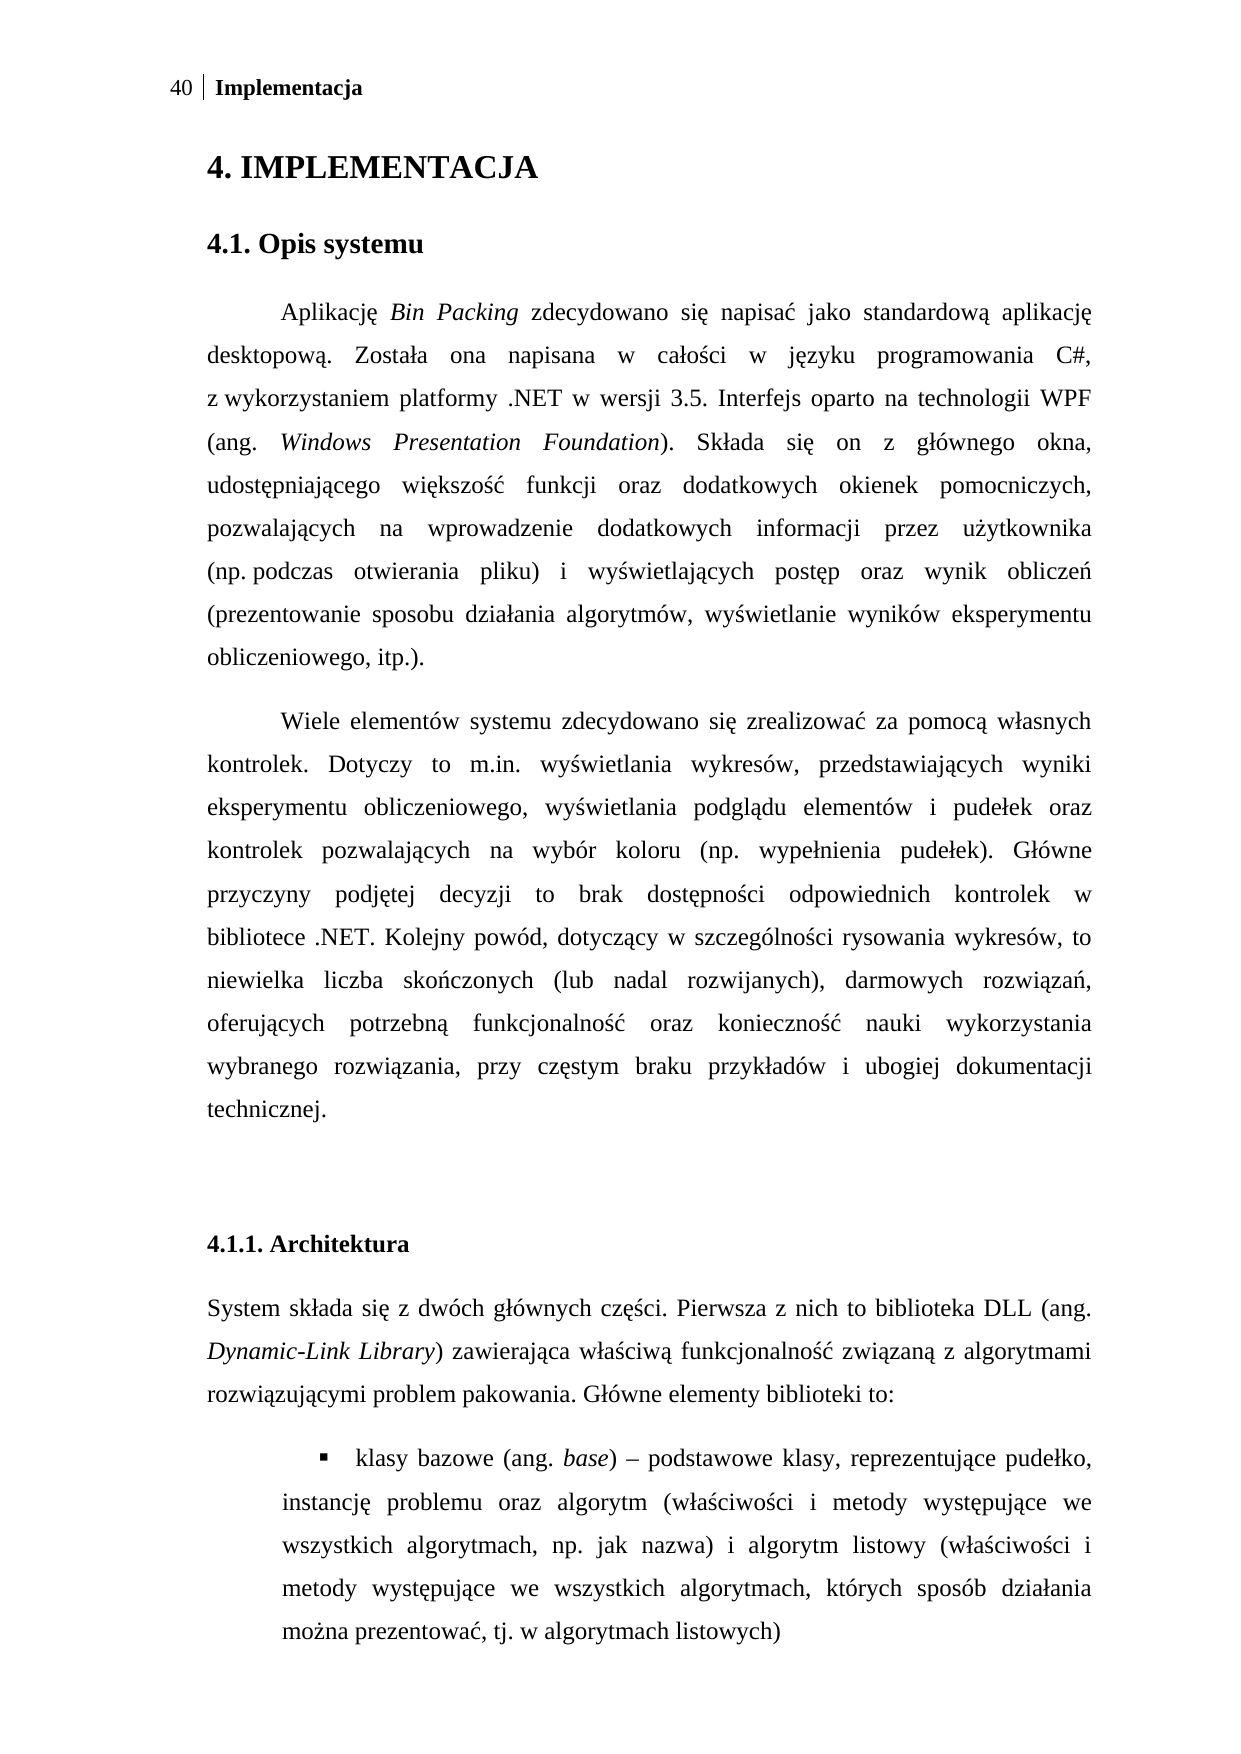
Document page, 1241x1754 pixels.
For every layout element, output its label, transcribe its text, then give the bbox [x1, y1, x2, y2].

text System składa się z dwóch głównych części. Pierwsza z nich to biblioteka DLL (ang. Dynamic-Link Library) zawierająca właściwą funkcjonalność związaną z algorytmami rozwiązującymi problem pakowania. Główne elementy biblioteki to: [207, 1293, 1092, 1408]
text 4.1.1. Architektura [207, 1229, 1092, 1258]
text Wiele elementów systemu zdecydowano się zrealizować za pomocą własnych kontrolek. Dotyczy to m.in. wyświetlania wykresów, przedstawiających wyniki eksperymentu obliczeniowego, wyświetlania podglądu elementów i pudełek oraz kontrolek pozwalających na wybór koloru (np. wypełnienia pudełek). Główne przyczyny podjętej decyzji to brak dostępności odpowiednich kontrolek w bibliotece .NET. Kolejny powód, dotyczący w szczególności rysowania wykresów, to niewielka liczba skończonych (lub nadal rozwijanych), darmowych rozwiązań, oferujących potrzebną funkcjonalność oraz konieczność nauki wykorzystania wybranego rozwiązania, przy częstym braku przykładów i ubogiej dokumentacji technicznej. [207, 706, 1092, 1123]
text Aplikację Bin Packing zdecydowano się napisać jako standardową aplikację desktopową. Została ona napisana w całości w języku programowania C#, z wykorzystaniem platformy .NET w wersji 3.5. Interfejs oparto na technologii WPF (ang. Windows Presentation Foundation). Składa się on z głównego okna, udostępniającego większość funkcji oraz dodatkowych okienek pomocniczych, pozwalających na wprowadzenie dodatkowych informacji przez użytkownika (np. podczas otwierania pliku) i wyświetlających postęp oraz wynik obliczeń (prezentowanie sposobu działania algorytmów, wyświetlanie wyników eksperymentu obliczeniowego, itp.). [207, 297, 1092, 671]
list klasy bazowe (ang. base) – podstawowe klasy, reprezentujące pudełko, instancję problemu oraz algorytm (właściwości i metody występujące we wszystkich algorytmach, np. jak nazwa) i algorytm listowy (właściwości i metody występujące we wszystkich algorytmach, których sposób działania można prezentować, tj. w algorytmach listowych) [244, 1443, 1092, 1645]
text 4. IMPLEMENTACJA [207, 148, 1092, 186]
text 4.1. Opis systemu [207, 226, 1092, 259]
